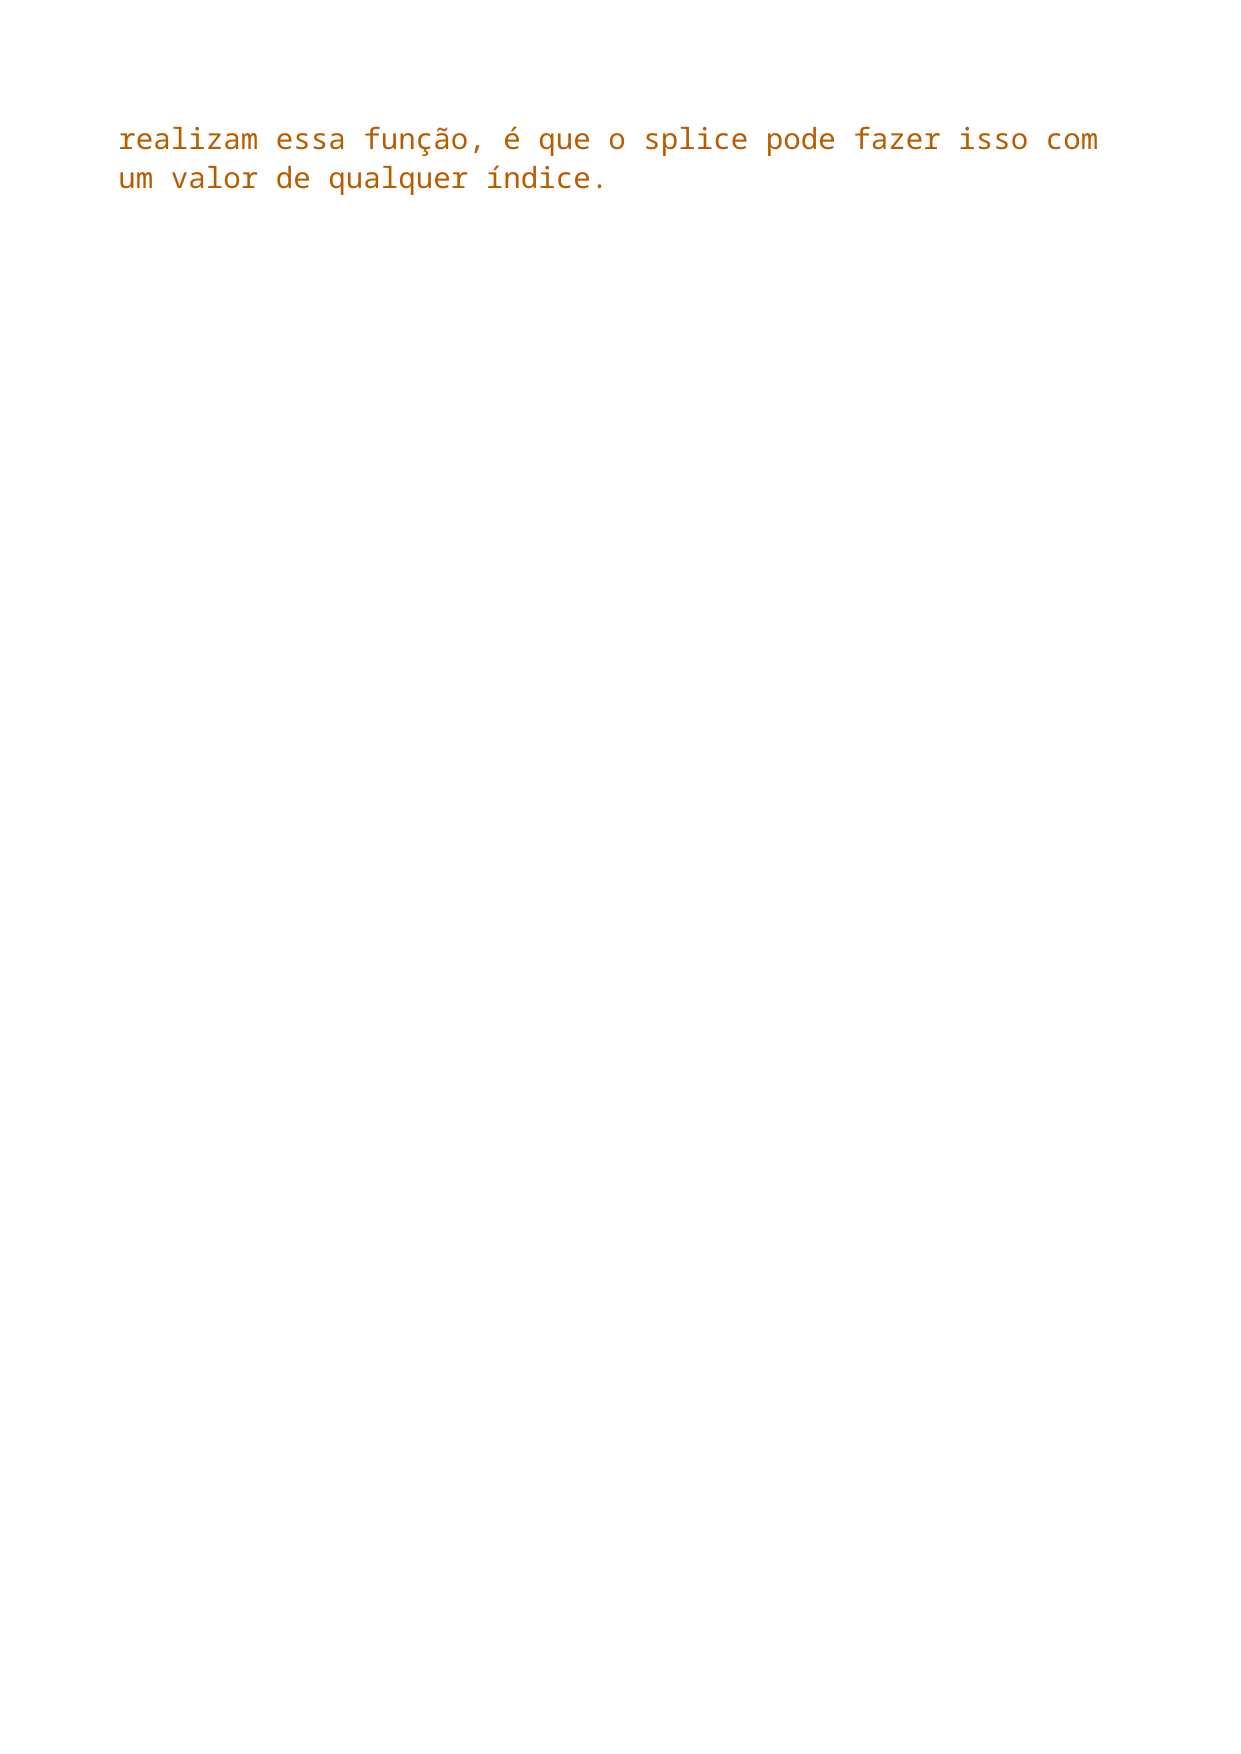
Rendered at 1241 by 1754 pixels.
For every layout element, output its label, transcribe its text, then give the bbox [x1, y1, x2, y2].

text realizam essa função, é que o splice pode fazer isso com um valor de qualquer índice. [118, 118, 1122, 197]
